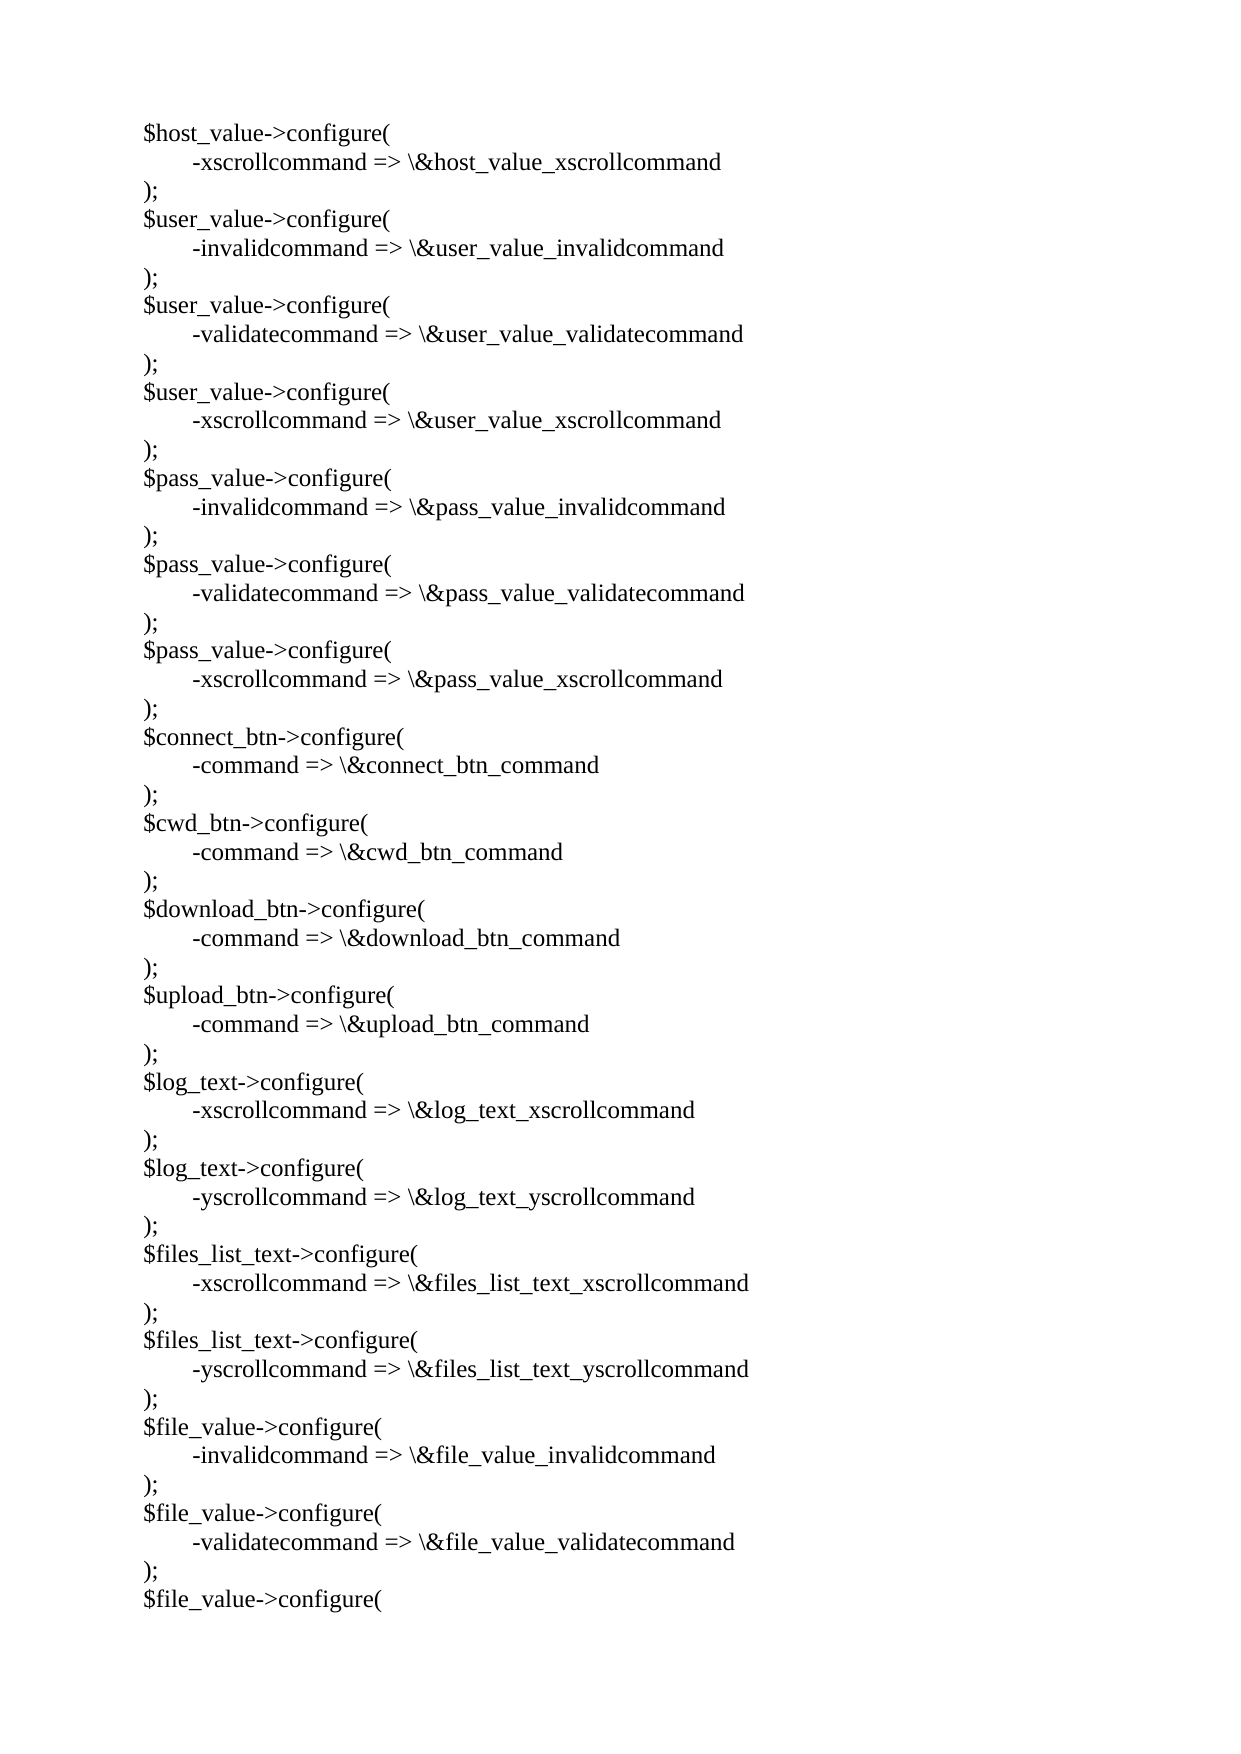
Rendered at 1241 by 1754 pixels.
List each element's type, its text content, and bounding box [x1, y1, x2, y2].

text $download_btn->configure( [118, 894, 1122, 923]
text -xscrollcommand => \&log_text_xscrollcommand [118, 1096, 1122, 1124]
text $host_value->configure( [118, 118, 1122, 147]
text $pass_value->configure( [118, 636, 1122, 664]
text -yscrollcommand => \&log_text_yscrollcommand [118, 1182, 1122, 1211]
text $connect_btn->configure( [118, 722, 1122, 751]
text -xscrollcommand => \&files_list_text_xscrollcommand [118, 1268, 1122, 1297]
text $log_text->configure( [118, 1067, 1122, 1096]
text ); [118, 521, 1122, 549]
text $files_list_text->configure( [118, 1239, 1122, 1268]
text -xscrollcommand => \&pass_value_xscrollcommand [118, 664, 1122, 693]
text $pass_value->configure( [118, 549, 1122, 578]
text -command => \&cwd_btn_command [118, 837, 1122, 866]
text ); [118, 693, 1122, 722]
text -validatecommand => \&user_value_validatecommand [118, 319, 1122, 348]
text $files_list_text->configure( [118, 1326, 1122, 1354]
text ); [118, 1556, 1122, 1584]
text -command => \&download_btn_command [118, 923, 1122, 952]
text ); [118, 434, 1122, 463]
text -invalidcommand => \&file_value_invalidcommand [118, 1441, 1122, 1469]
text $file_value->configure( [118, 1498, 1122, 1527]
text -validatecommand => \&file_value_validatecommand [118, 1527, 1122, 1556]
text $pass_value->configure( [118, 463, 1122, 492]
text $cwd_btn->configure( [118, 808, 1122, 837]
text ); [118, 607, 1122, 636]
text -xscrollcommand => \&host_value_xscrollcommand [118, 147, 1122, 176]
text -command => \&upload_btn_command [118, 1009, 1122, 1038]
text ); [118, 779, 1122, 808]
text -validatecommand => \&pass_value_validatecommand [118, 578, 1122, 607]
text ); [118, 1469, 1122, 1498]
text $user_value->configure( [118, 204, 1122, 233]
text -invalidcommand => \&user_value_invalidcommand [118, 233, 1122, 262]
text $file_value->configure( [118, 1584, 1122, 1613]
text $upload_btn->configure( [118, 981, 1122, 1009]
text -invalidcommand => \&pass_value_invalidcommand [118, 492, 1122, 521]
text -yscrollcommand => \&files_list_text_yscrollcommand [118, 1354, 1122, 1383]
text -xscrollcommand => \&user_value_xscrollcommand [118, 406, 1122, 434]
text ); [118, 1124, 1122, 1153]
text ); [118, 348, 1122, 377]
text ); [118, 1383, 1122, 1412]
text $log_text->configure( [118, 1153, 1122, 1182]
text ); [118, 1297, 1122, 1326]
text ); [118, 1211, 1122, 1239]
text -command => \&connect_btn_command [118, 751, 1122, 779]
text ); [118, 952, 1122, 981]
text ); [118, 866, 1122, 894]
text $user_value->configure( [118, 377, 1122, 406]
text $user_value->configure( [118, 291, 1122, 319]
text ); [118, 262, 1122, 291]
text $file_value->configure( [118, 1412, 1122, 1441]
text ); [118, 176, 1122, 204]
text ); [118, 1038, 1122, 1067]
